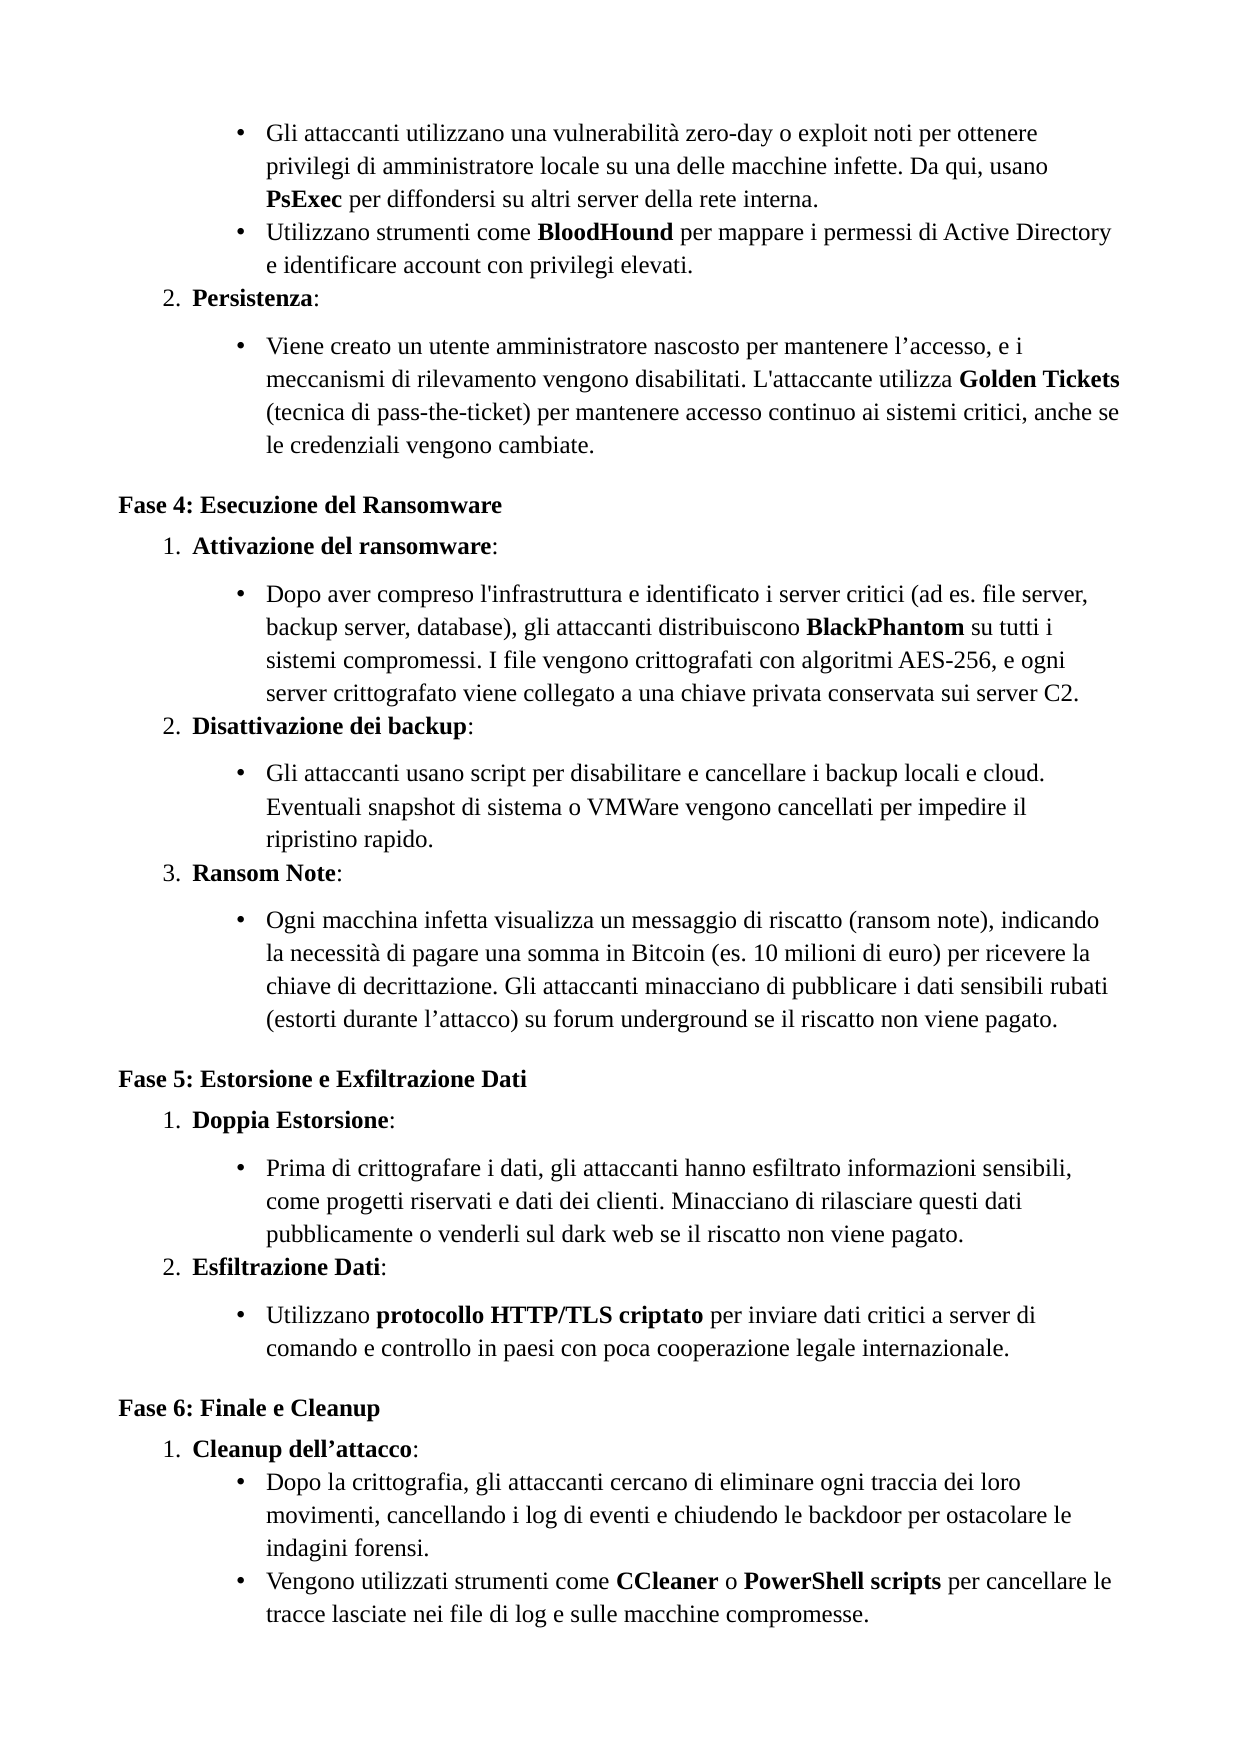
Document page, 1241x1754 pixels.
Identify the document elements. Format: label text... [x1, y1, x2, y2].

list Utilizzano protocollo HTTP/TLS criptato per inviare dati critici a server di comando e controllo in paesi con poca cooperazione legale internazionale. [236, 1300, 1122, 1362]
list Gli attaccanti usano script per disabilitare e cancellare i backup locali e cloud. Eventuali snapshot di sistema o VMWare vengono cancellati per impedire il ripristino rapido. [236, 758, 1122, 853]
list Dopo la crittografia, gli attaccanti cercano di eliminare ogni traccia dei loro movimenti, cancellando i log di eventi e chiudendo le backdoor per ostacolare le indagini forensi. [236, 1467, 1122, 1562]
list Disattivazione dei backup: [162, 711, 1122, 740]
list Cleanup dell’attacco: [162, 1434, 1122, 1463]
list Prima di crittografare i dati, gli attaccanti hanno esfiltrato informazioni sensibili, come progetti riservati e dati dei clienti. Minacciano di rilasciare questi dati pubblicamente o venderli sul dark web se il riscatto non viene pagato. [236, 1153, 1122, 1248]
list Utilizzano strumenti come BloodHound per mappare i permessi di Active Directory e identificare account con privilegi elevati. [236, 217, 1122, 279]
list Doppia Estorsione: [162, 1106, 1122, 1134]
list Attivazione del ransomware: [162, 531, 1122, 560]
subtitle Fase 5: Estorsione e Exfiltrazione Dati [118, 1064, 1122, 1093]
list Ransom Note: [162, 858, 1122, 886]
list Persistenza: [162, 283, 1122, 312]
list Gli attaccanti utilizzano una vulnerabilità zero-day o exploit noti per ottenere privilegi di amministratore locale su una delle macchine infette. Da qui, usano PsExec per diffondersi su altri server della rete interna. [236, 118, 1122, 213]
list Vengono utilizzati strumenti come CCleaner o PowerShell scripts per cancellare le tracce lasciate nei file di log e sulle macchine compromesse. [236, 1566, 1122, 1628]
list Viene creato un utente amministratore nascosto per mantenere l’accesso, e i meccanismi di rilevamento vengono disabilitati. L'attaccante utilizza Golden Tickets (tecnica di pass-the-ticket) per mantenere accesso continuo ai sistemi critici, anche se le credenziali vengono cambiate. [236, 331, 1122, 459]
list Esfiltrazione Dati: [162, 1252, 1122, 1281]
list Ogni macchina infetta visualizza un messaggio di riscatto (ransom note), indicando la necessità di pagare una somma in Bitcoin (es. 10 milioni di euro) per ricevere la chiave di decrittazione. Gli attaccanti minacciano di pubblicare i dati sensibili rubati (estorti durante l’attacco) su forum underground se il riscatto non viene pagato. [236, 905, 1122, 1033]
subtitle Fase 6: Finale e Cleanup [118, 1393, 1122, 1422]
subtitle Fase 4: Esecuzione del Ransomware [118, 490, 1122, 519]
list Dopo aver compreso l'infrastruttura e identificato i server critici (ad es. file server, backup server, database), gli attaccanti distribuiscono BlackPhantom su tutti i sistemi compromessi. I file vengono crittografati con algoritmi AES-256, e ogni server crittografato viene collegato a una chiave privata conservata sui server C2. [236, 579, 1122, 707]
